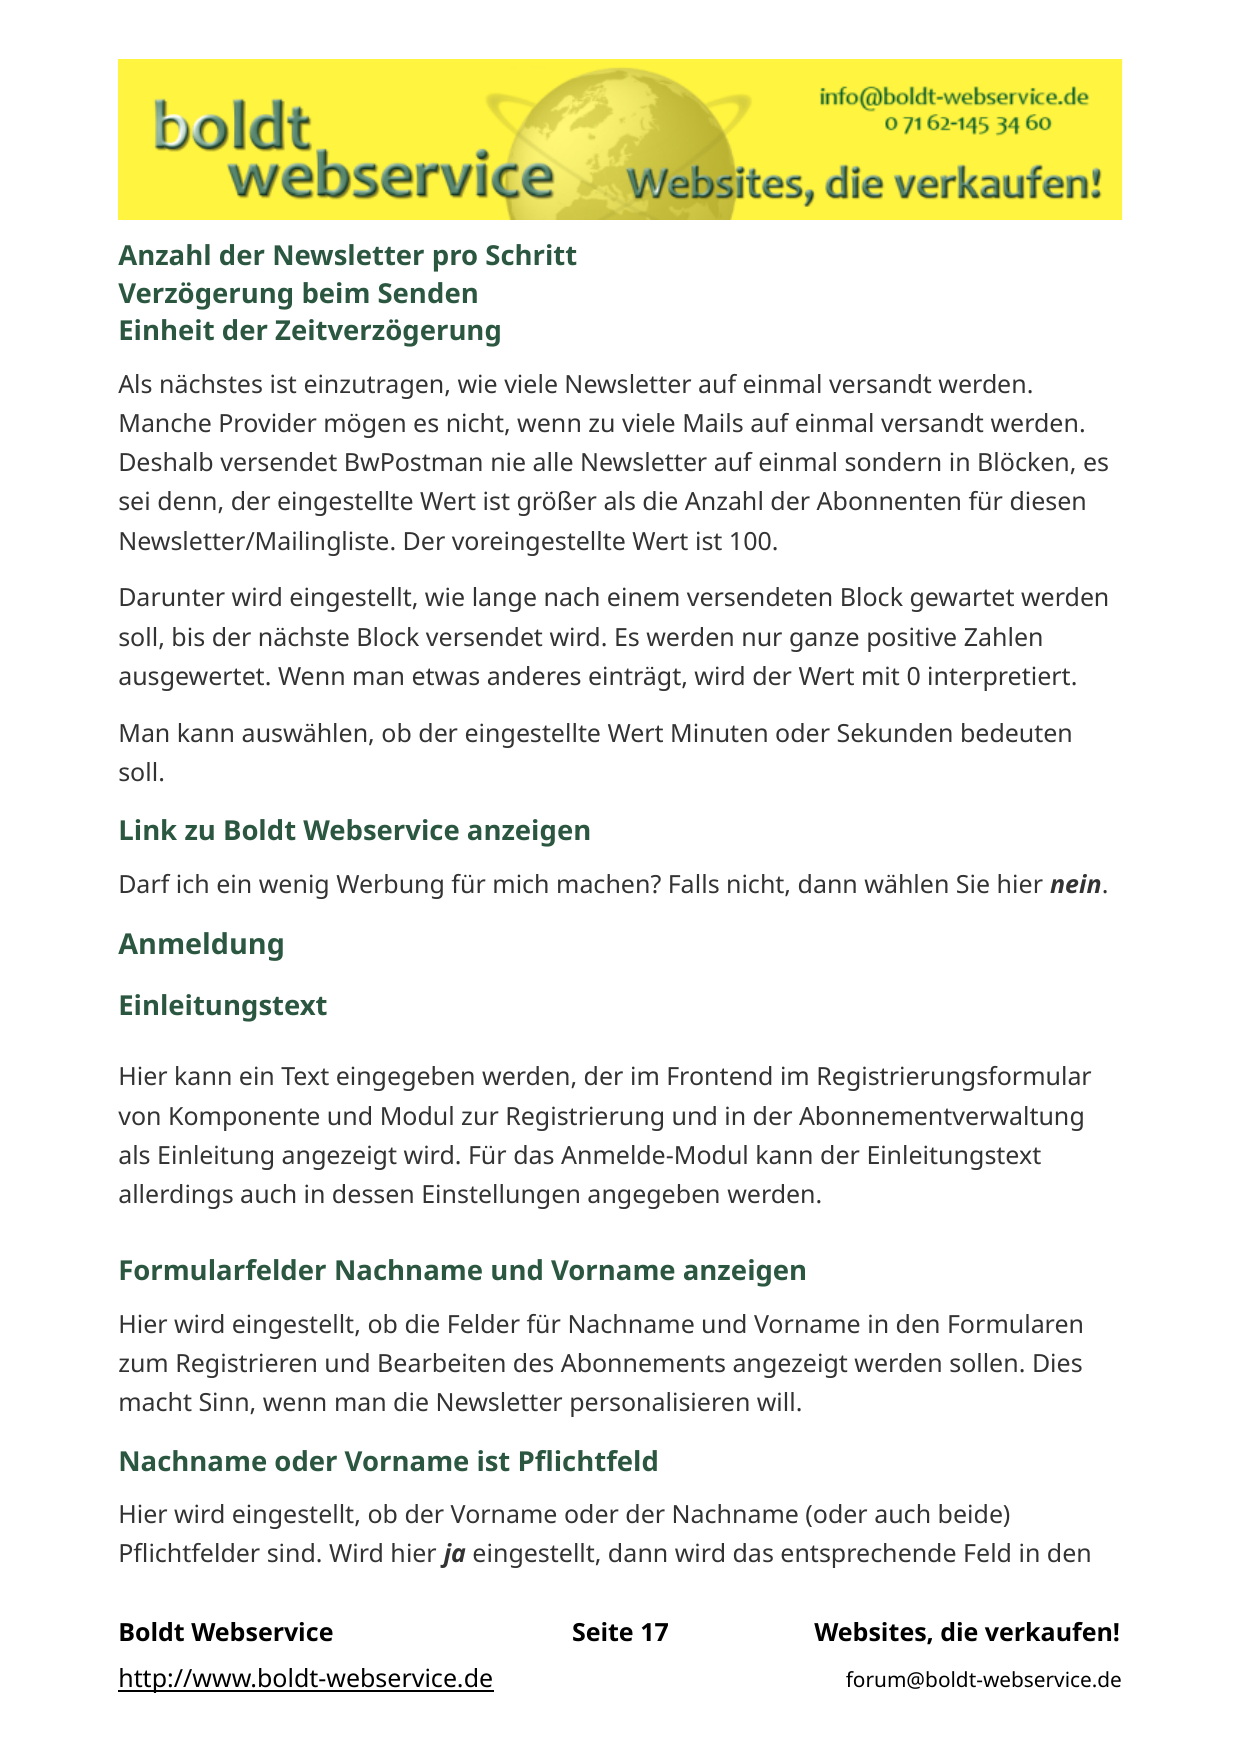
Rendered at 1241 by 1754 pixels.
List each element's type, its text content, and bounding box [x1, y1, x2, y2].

text Darf ich ein wenig Werbung für mich machen? Falls nicht, dann wählen Sie hier nein. [118, 866, 1122, 901]
subtitle Anmeldung [118, 923, 1122, 962]
subtitle Formularfelder Nachname und Vorname anzeigen [118, 1251, 1122, 1289]
text Darunter wird eingestellt, wie lange nach einem versendeten Block gewartet werden soll, bis der nächste Block versendet wird. Es werden nur ganze positive Zahlen ausgewertet. Wenn man etwas anderes einträgt, wird der Wert mit 0 interpretiert. [118, 580, 1122, 692]
text Hier wird eingestellt, ob der Vorname oder der Nachname (oder auch beide) Pflichtfelder sind. Wird hier ja eingestellt, dann wird das entsprechende Feld in den [118, 1497, 1122, 1570]
subtitle Anzahl der Newsletter pro Schritt Verzögerung beim Senden Einheit der Zeitverzögerung [118, 236, 1122, 349]
subtitle Nachname oder Vorname ist Pflichtfeld [118, 1442, 1122, 1479]
subtitle Link zu Boldt Webservice anzeigen [118, 811, 1122, 849]
picture [118, 59, 1123, 220]
text Hier wird eingestellt, ob die Felder für Nachname und Vorname in den Formularen zum Registrieren und Bearbeiten des Abonnements angezeigt werden sollen. Dies macht Sinn, wenn man die Newsletter personalisieren will. [118, 1306, 1122, 1419]
text Man kann auswählen, ob der eingestellte Wert Minuten oder Sekunden bedeuten soll. [118, 715, 1122, 788]
subtitle Einleitungstext [118, 986, 1122, 1024]
text Als nächstes ist einzutragen, wie viele Newsletter auf einmal versandt werden. Manche Provider mögen es nicht, wenn zu viele Mails auf einmal versandt werden. Deshalb versendet BwPostman nie alle Newsletter auf einmal sondern in Blöcken, es sei denn, der eingestellte Wert ist größer als die Anzahl der Abonnenten für diesen Newsletter/Mailingliste. Der voreingestellte Wert ist 100. [118, 366, 1122, 557]
text Hier kann ein Text eingegeben werden, der im Frontend im Registrierungsformular von Komponente und Modul zur Registrierung und in der Abonnementverwaltung als Einleitung angezeigt wird. Für das Anmelde-Modul kann der Einleitungstext allerdings auch in dessen Einstellungen angegeben werden. [118, 1059, 1122, 1211]
